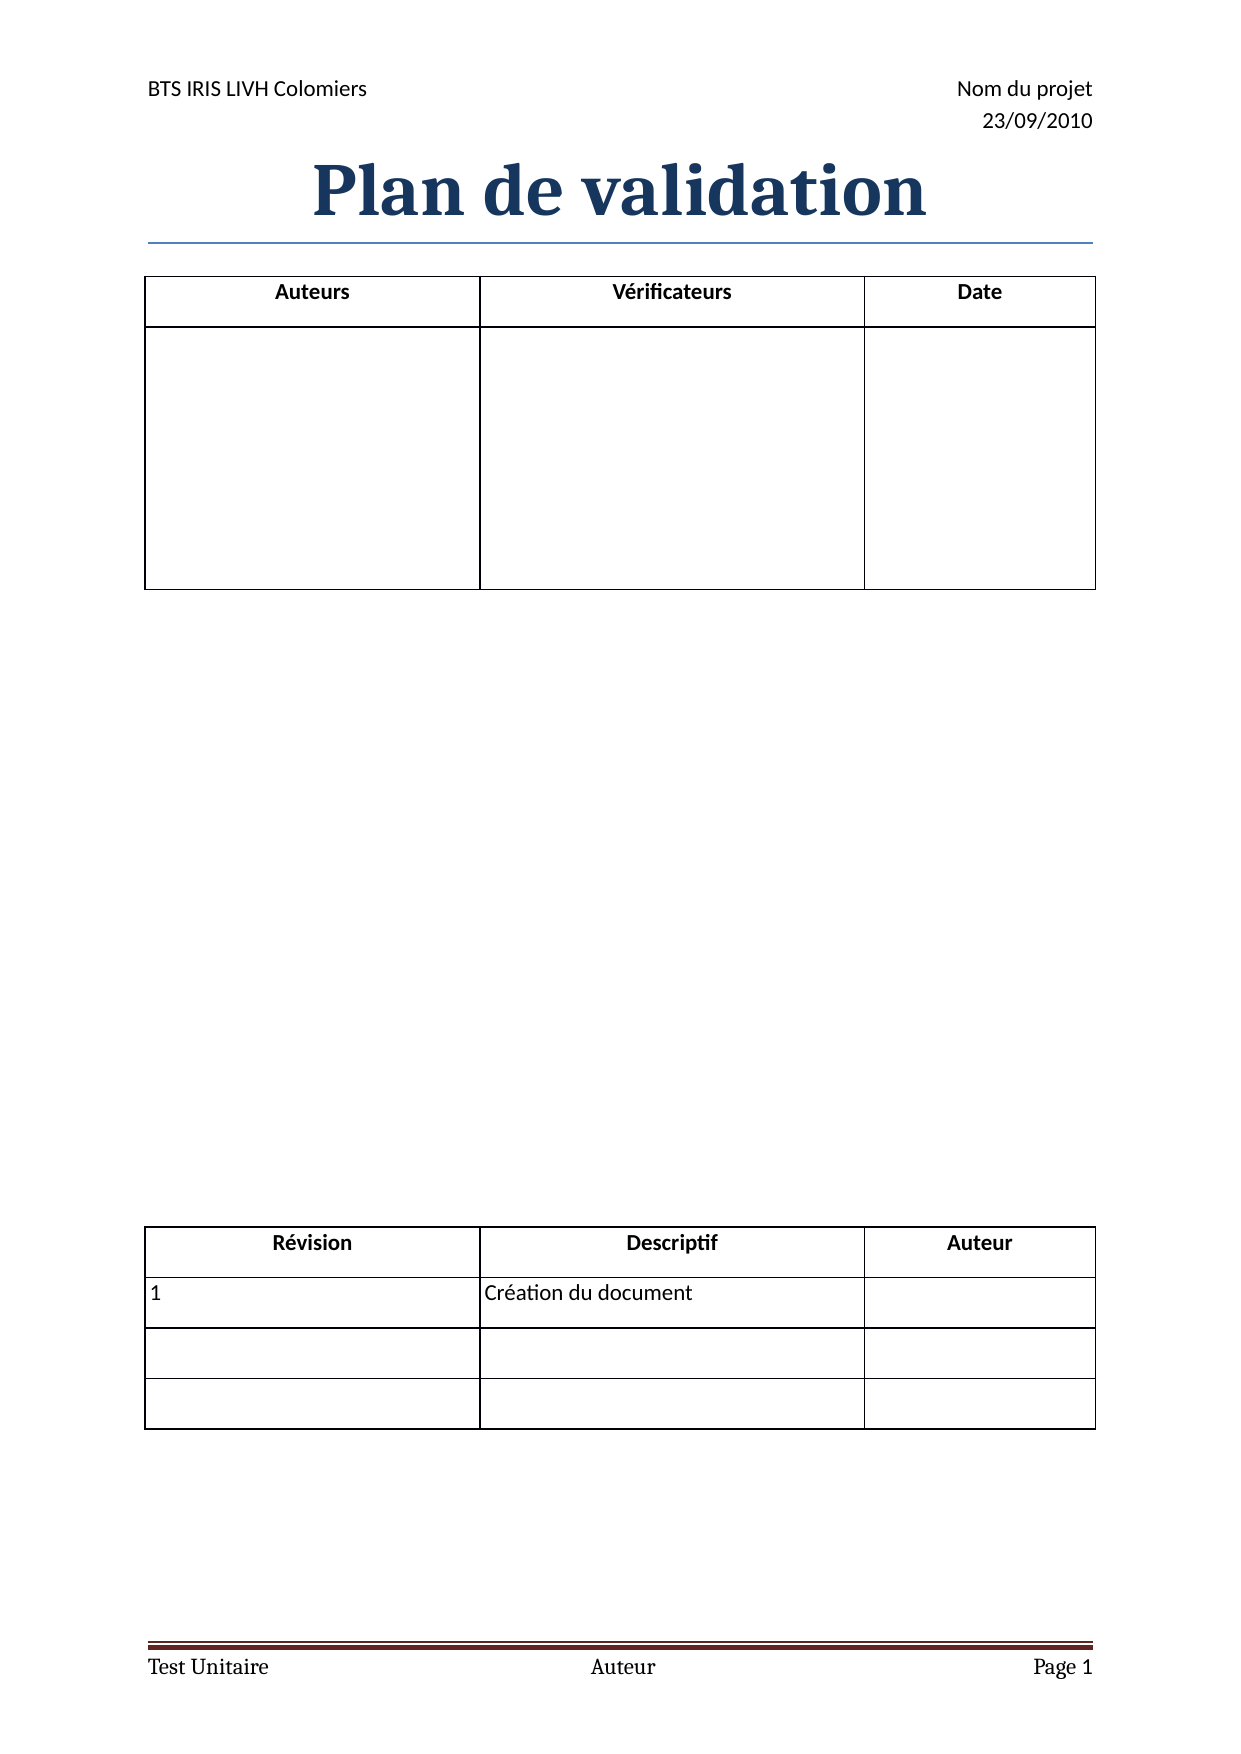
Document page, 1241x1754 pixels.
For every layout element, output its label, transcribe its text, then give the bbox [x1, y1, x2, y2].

table_cell [146, 1329, 479, 1377]
table_header Révision [146, 1228, 479, 1277]
title Plan de validation [148, 148, 1093, 242]
table_cell [481, 328, 864, 588]
table_cell [481, 1379, 864, 1428]
table_header Date [865, 277, 1095, 326]
table_cell [865, 1278, 1095, 1327]
table_header Vérificateurs [481, 277, 864, 326]
table_cell [865, 1379, 1095, 1428]
table_cell [481, 1329, 864, 1377]
table_header Descriptif [481, 1228, 864, 1277]
table_cell [865, 1329, 1095, 1377]
table_cell Création du document [481, 1278, 864, 1327]
table_cell [146, 1379, 479, 1428]
table_header Auteur [865, 1228, 1095, 1277]
table_cell [865, 328, 1095, 588]
table_cell 1 [146, 1278, 479, 1327]
table_cell [146, 328, 479, 588]
table_header Auteurs [146, 277, 479, 326]
